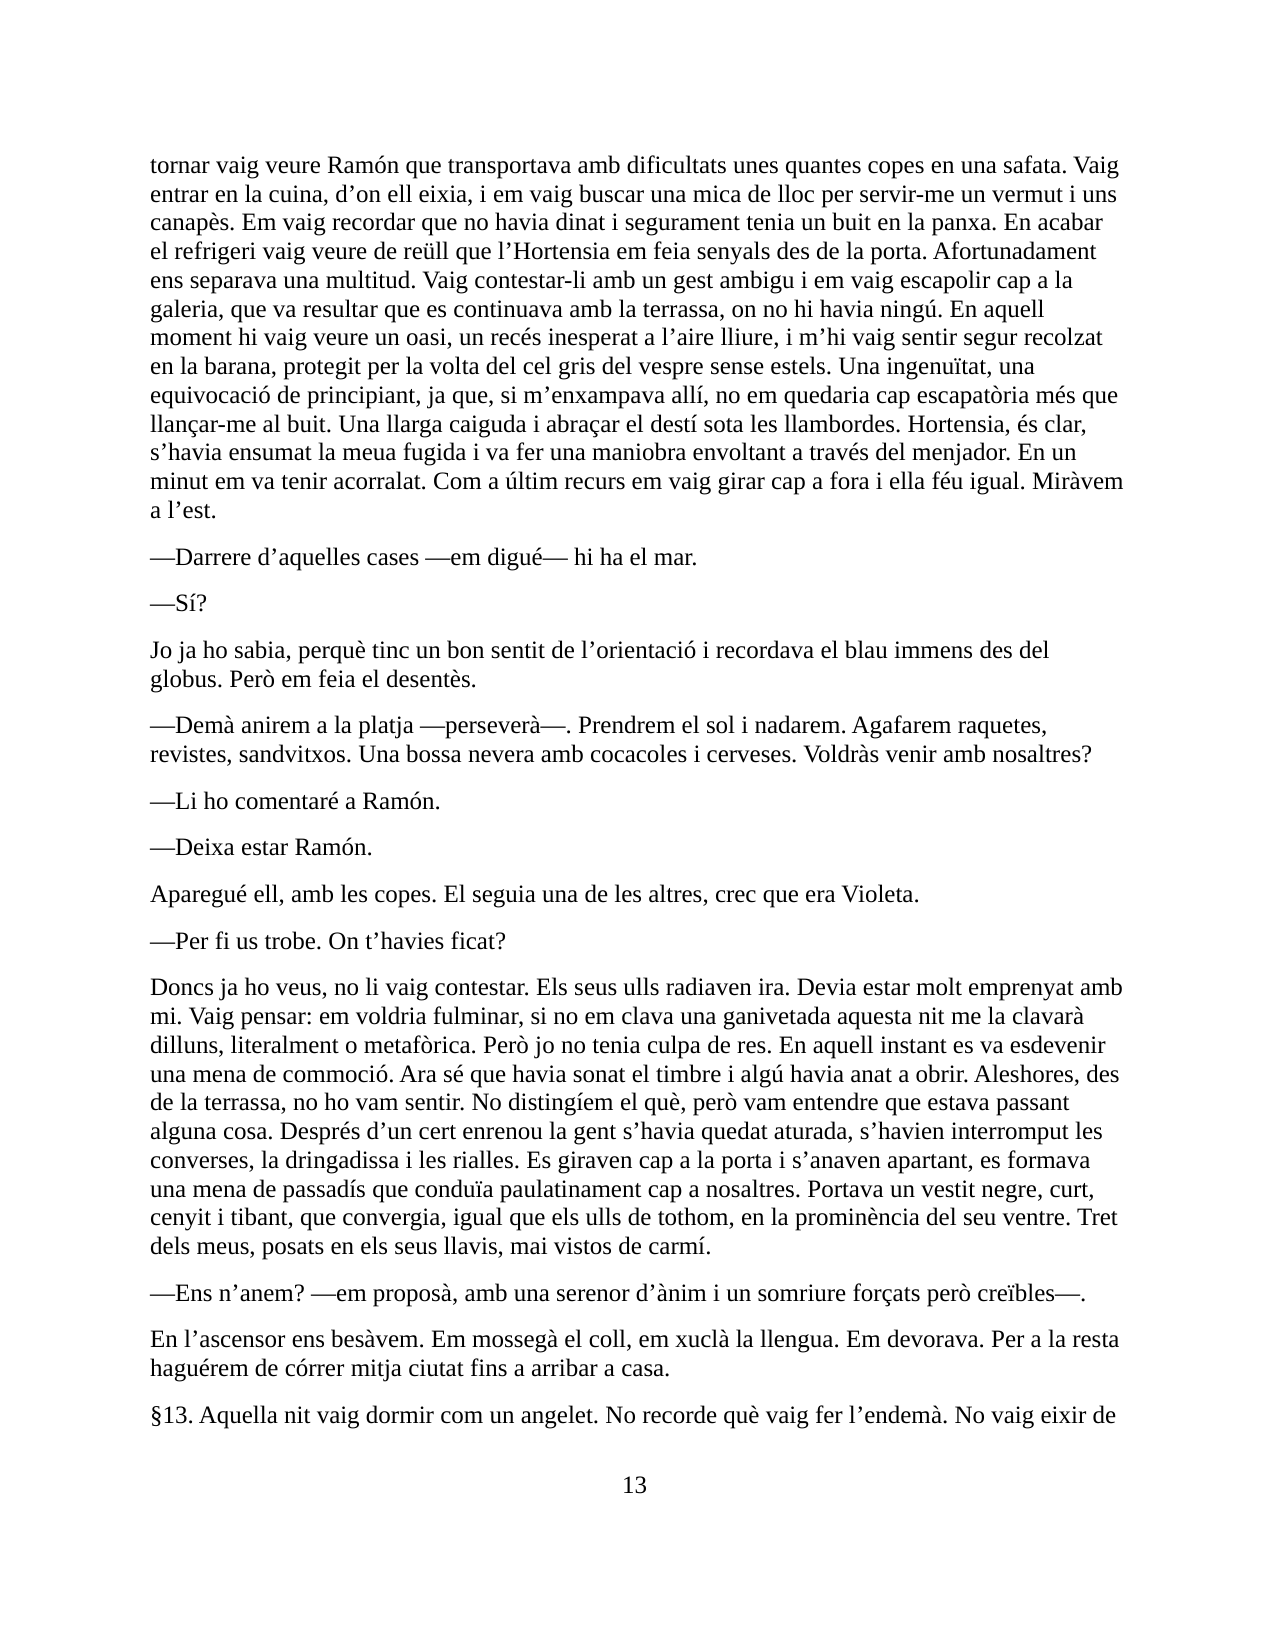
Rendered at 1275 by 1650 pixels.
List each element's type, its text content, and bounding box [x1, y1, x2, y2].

text tornar vaig veure Ramón que transportava amb dificultats unes quantes copes en una safata. Vaig entrar en la cuina, d’on ell eixia, i em vaig buscar una mica de lloc per servir-me un vermut i uns canapès. Em vaig recordar que no havia dinat i segurament tenia un buit en la panxa. En acabar el refrigeri vaig veure de reüll que l’Hortensia em feia senyals des de la porta. Afortunadament ens separava una multitud. Vaig contestar-li amb un gest ambigu i em vaig escapolir cap a la galeria, que va resultar que es continuava amb la terrassa, on no hi havia ningú. En aquell moment hi vaig veure un oasi, un recés inesperat a l’aire lliure, i m’hi vaig sentir segur recolzat en la barana, protegit per la volta del cel gris del vespre sense estels. Una ingenuïtat, una equivocació de principiant, ja que, si m’enxampava allí, no em quedaria cap escapatòria més que llançar-me al buit. Una llarga caiguda i abraçar el destí sota les llambordes. Hortensia, és clar, s’havia ensumat la meua fugida i va fer una maniobra envoltant a través del menjador. En un minut em va tenir acorralat. Com a últim recurs em vaig girar cap a fora i ella féu igual. Miràvem a l’est. [150, 150, 1125, 524]
text —Ens n’anem? —em proposà, amb una serenor d’ànim i un somriure forçats però creïbles—. [150, 1278, 1125, 1307]
text §13. Aquella nit vaig dormir com un angelet. No recorde què vaig fer l’endemà. No vaig eixir de [150, 1400, 1125, 1429]
text —Per fi us trobe. On t’havies ficat? [150, 926, 1125, 954]
text —Demà anirem a la platja —perseverà—. Prendrem el sol i nadarem. Agafarem raquetes, revistes, sandvitxos. Una bossa nevera amb cocacoles i cerveses. Voldràs venir amb nosaltres? [150, 710, 1125, 768]
text Aparegué ell, amb les copes. El seguia una de les altres, crec que era Violeta. [150, 879, 1125, 908]
text En l’ascensor ens besàvem. Em mossegà el coll, em xuclà la llengua. Em devorava. Per a la resta haguérem de córrer mitja ciutat fins a arribar a casa. [150, 1324, 1125, 1382]
text —Deixa estar Ramón. [150, 832, 1125, 861]
text Jo ja ho sabia, perquè tinc un bon sentit de l’orientació i recordava el blau immens des del globus. Però em feia el desentès. [150, 635, 1125, 692]
text Doncs ja ho veus, no li vaig contestar. Els seus ulls radiaven ira. Devia estar molt emprenyat amb mi. Vaig pensar: em voldria fulminar, si no em clava una ganivetada aquesta nit me la clavarà dilluns, literalment o metafòrica. Però jo no tenia culpa de res. En aquell instant es va esdevenir una mena de commoció. Ara sé que havia sonat el timbre i algú havia anat a obrir. Aleshores, des de la terrassa, no ho vam sentir. No distingíem el què, però vam entendre que estava passant alguna cosa. Després d’un cert enrenou la gent s’havia quedat aturada, s’havien interromput les converses, la dringadissa i les rialles. Es giraven cap a la porta i s’anaven apartant, es formava una mena de passadís que conduïa paulatinament cap a nosaltres. Portava un vestit negre, curt, cenyit i tibant, que convergia, igual que els ulls de tothom, en la prominència del seu ventre. Tret dels meus, posats en els seus llavis, mai vistos de carmí. [150, 972, 1125, 1260]
text —Darrere d’aquelles cases —em digué— hi ha el mar. [150, 542, 1125, 570]
text —Sí? [150, 588, 1125, 617]
text —Li ho comentaré a Ramón. [150, 786, 1125, 814]
